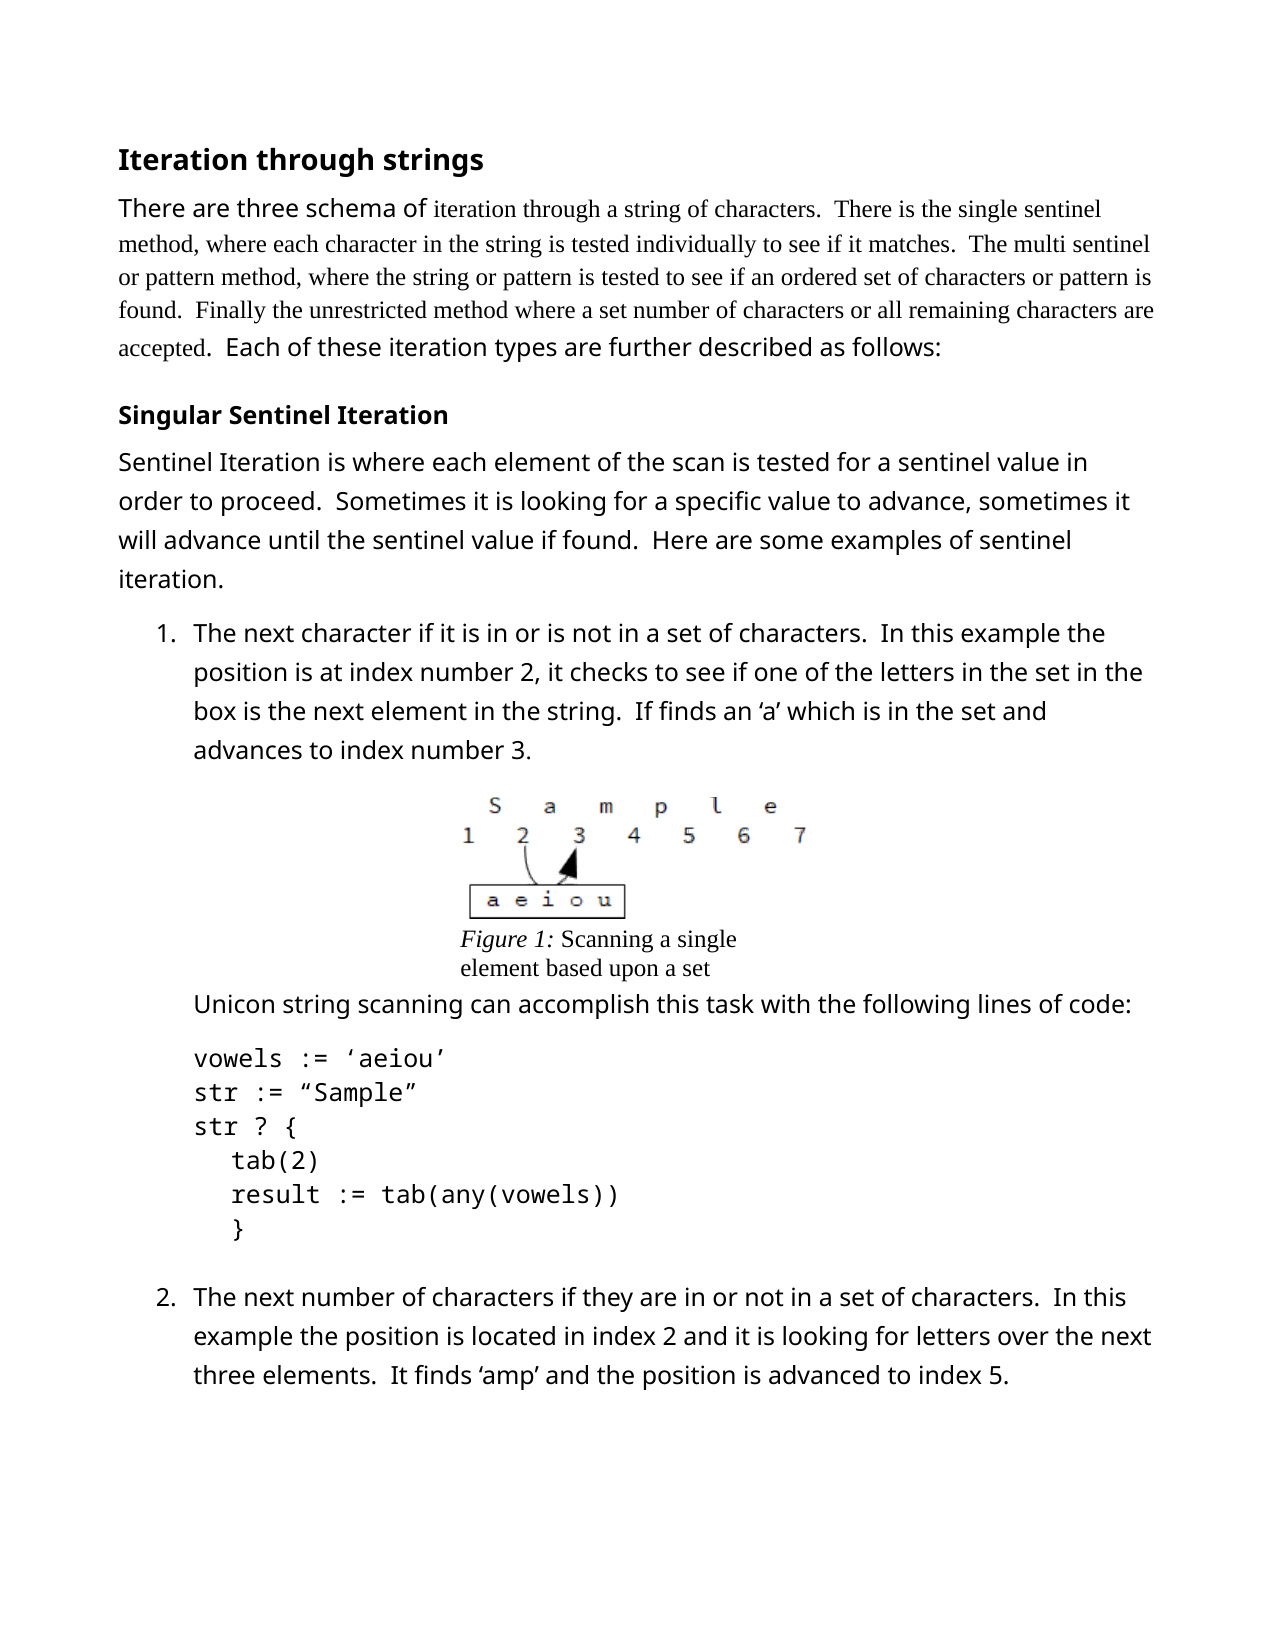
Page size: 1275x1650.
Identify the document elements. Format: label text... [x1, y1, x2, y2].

text There are three schema of iteration through a string of characters. There is the single sentinel method, where each character in the string is tested individually to see if it matches. The multi sentinel or pattern method, where the string or pattern is tested to see if an ordered set of characters or pattern is found. Finally the unrestricted method where a set number of characters or all remaining characters are accepted. Each of these iteration types are further described as follows: [118, 191, 1157, 363]
list The next character if it is in or is not in a set of characters. In this example the position is at index number 2, it checks to see if one of the letters in the set in the box is the next element in the string. If finds an ‘a’ which is in the set and advances to index number 3. [156, 616, 1157, 767]
list Figure 1: Scanning a single element based upon a set [460, 919, 805, 982]
list The next number of characters if they are in or not in a set of characters. In this example the position is located in index 2 and it is looking for letters over the next three elements. It finds ‘amp’ and the position is advanced to index 5. [156, 1279, 1157, 1392]
subtitle Iteration through strings [118, 139, 1157, 179]
list str ? { [156, 1109, 1157, 1143]
list tab(2) [193, 1143, 1157, 1177]
list Unicon string scanning can accomplish this task with the following lines of code: [156, 787, 1157, 1021]
list } [193, 1211, 1157, 1245]
list result := tab(any(vowels)) [193, 1177, 1157, 1211]
text Sentinel Iteration is where each element of the scan is tested for a sentinel value in order to proceed. Sometimes it is looking for a specific value to advance, sometimes it will advance until the sentinel value if found. Here are some examples of sentinel iteration. [118, 444, 1157, 596]
picture [460, 797, 806, 919]
list str := “Sample” [156, 1075, 1157, 1109]
subtitle Singular Sentinel Iteration [118, 398, 1157, 432]
list vowels := ‘aeiou’ [156, 1041, 1157, 1075]
